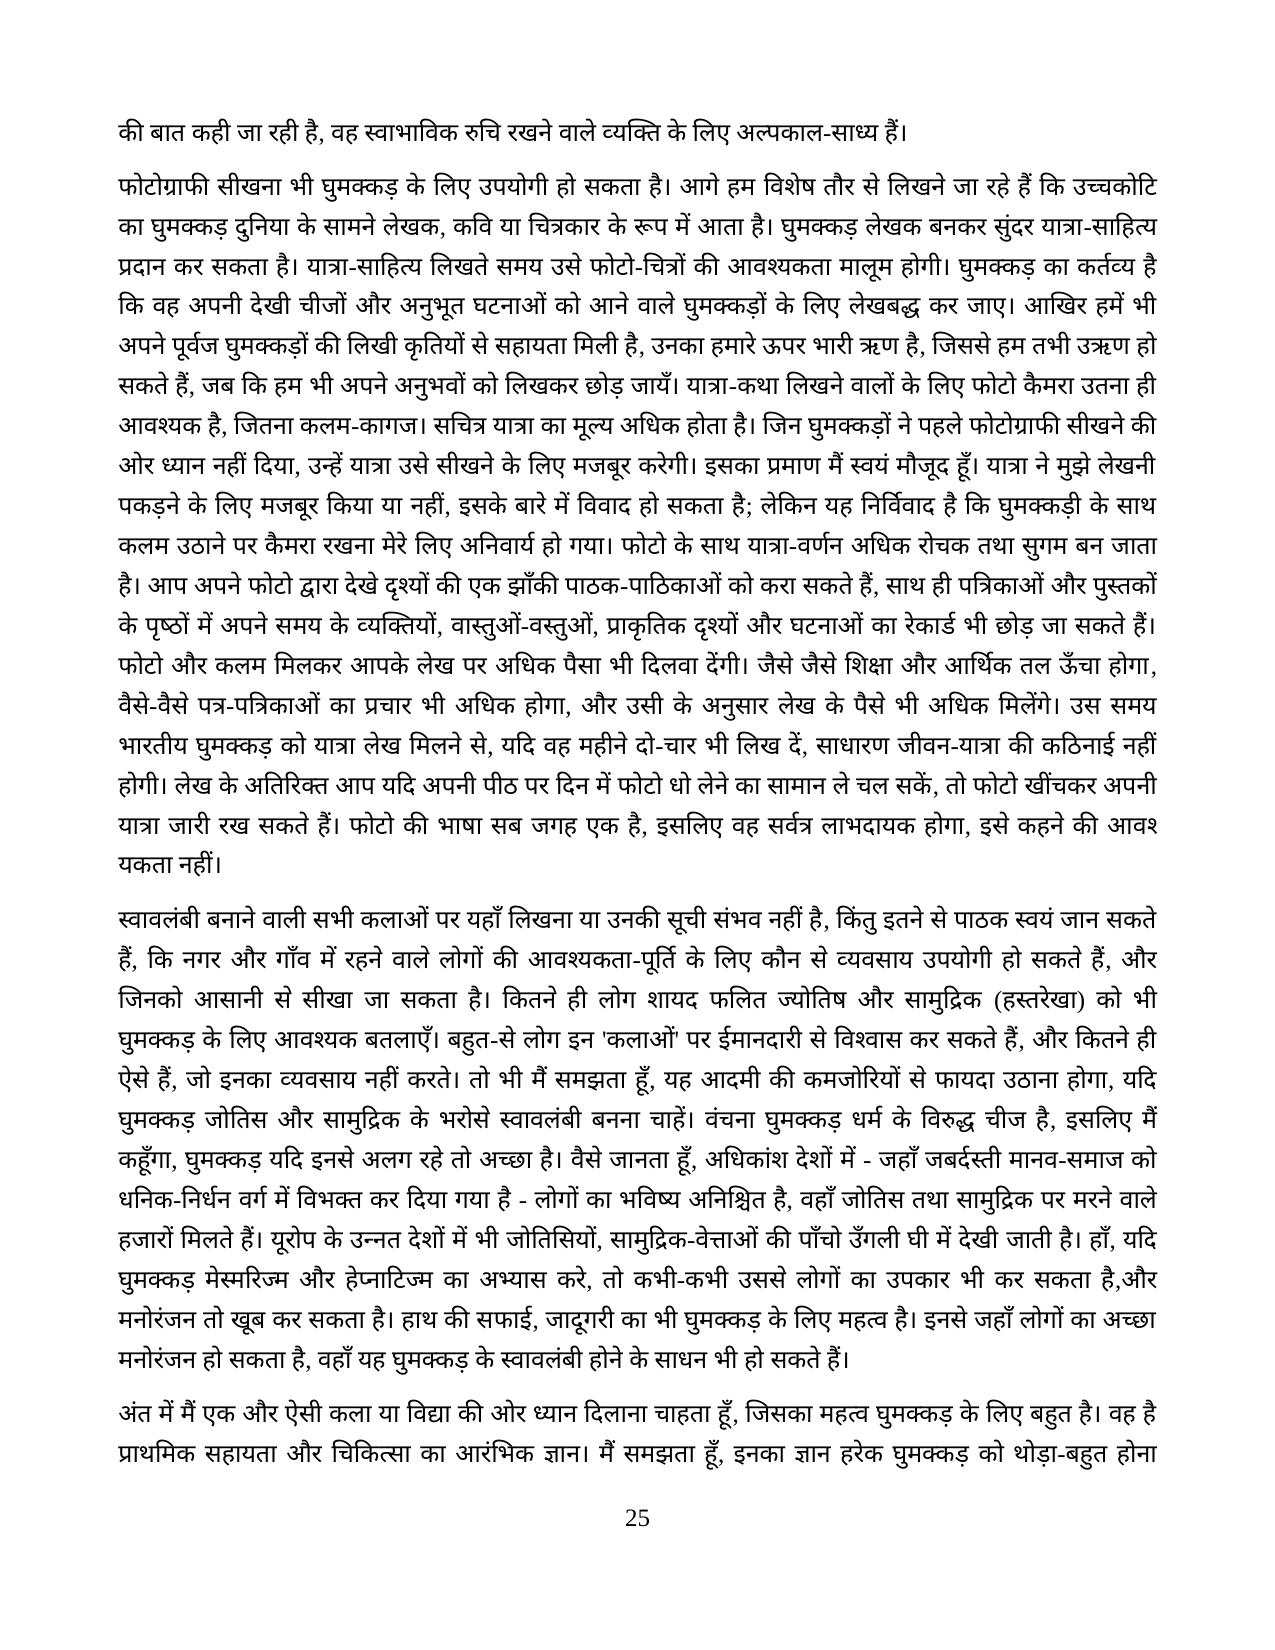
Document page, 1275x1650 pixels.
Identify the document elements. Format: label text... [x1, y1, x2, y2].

text फोटोग्राफी सीखना भी घुमक्कड़ के लिए उपयोगी हो सकता है। आगे हम विशेष तौर से लिखने जा रहे हैं कि उच्‍चकोटि का घुमक्कड़ दुनिया के सामने लेखक, कवि या चित्रकार के रूप में आता है। घुमक्कड़ लेखक बनकर सुंदर यात्रा-साहित्‍य प्रदान कर सकता है। यात्रा-साहित्‍य लिखते समय उसे फोटो-चित्रों की आवश्‍यकता मालूम होगी। घुमक्कड़ का कर्तव्‍य है कि वह अपनी देखी चीजों और अनुभूत घटनाओं को आने वाले घुमक्कड़ों के लिए लेखबद्ध कर जाए। आखिर हमें भी अपने पूर्वज घुमक्कड़ों की लिखी कृतियों से सहायता मिली है, उनका हमारे ऊपर भारी ऋण है, जिससे हम तभी उऋण हो सकते हैं, जब कि हम भी अपने अनुभवों को लिखकर छोड़ जायँ। यात्रा-कथा लिखने वालों के लिए फोटो कैमरा उतना ही आवश्‍यक है, जितना कलम-कागज। सचित्र यात्रा का मूल्य अधिक होता है। जिन घुमक्कड़ों ने पहले फोटोग्राफी सीखने की ओर ध्‍यान नहीं दिया, उन्‍हें यात्रा उसे सीखने के लिए मजबूर करेगी। इसका प्रमाण मैं स्वयं मौजूद हूँ। यात्रा ने मुझे लेखनी पकड़ने के लिए मजबूर किया या नहीं, इसके बारे में विवाद हो सकता है; लेकिन यह निर्विवाद है कि घुमक्कड़ी के साथ कलम उठाने पर कैमरा रखना मेरे लिए अनिवार्य हो गया। फोटो के साथ यात्रा-वर्णन अधिक रोचक तथा सुगम बन जाता है। आप अपने फोटो द्वारा देखे दृश्‍यों की एक झाँकी पाठक-पाठिकाओं को करा सकते हैं, साथ ही पत्रिकाओं और पुस्‍तकों के पृष्‍ठों में अपने समय के व्‍यक्तियों, वास्‍तुओं-वस्‍तुओं, प्राकृतिक दृश्‍यों और घटनाओं का रेकार्ड भी छोड़ जा सकते हैं। फोटो और कलम मिलकर आपके लेख पर अधिक पैसा भी दिलवा देंगी। जैसे जैसे शिक्षा और आर्थिक तल ऊँचा होगा, वैसे-वैसे पत्र-पत्रिकाओं का प्रचार भी अधिक होगा, और उसी के अनुसार लेख के पैसे भी अधिक मिलेंगे। उस समय भारतीय घुमक्कड़ को यात्रा लेख मिलने से, यदि वह महीने दो-चार भी लिख दें, साधारण जीवन-यात्रा की कठिनाई नहीं होगी। लेख के अतिरिक्‍त आप यदि अपनी पीठ पर दिन में फोटो धो लेने का सामान ले चल सकें, तो फोटो खींचकर अपनी यात्रा जारी रख सकते हैं। फोटो की भाषा सब जगह एक है, इसलिए वह सर्वत्र लाभदायक होगा, इसे कहने की आवश्‍यकता नहीं। [118, 173, 1157, 884]
text स्वावलंबी बनाने वाली सभी कलाओं पर यहाँ लिखना या उनकी सूची संभव नहीं है, किंतु इतने से पाठक स्वयं जान सकते हैं, कि नगर और गाँव में रहने वाले लोगों की आवश्‍यकता-पूर्ति के लिए कौन से व्‍यवसाय उपयोगी हो सकते हैं, और जिनको आसानी से सीखा जा सकता है। कितने ही लोग शायद फलित ज्‍योतिष और सामुद्रिक (हस्‍तरेखा) को भी घुमक्कड़ के लिए आवश्‍यक बतलाएँ। बहुत-से लोग इन 'कलाओं' पर ईमानदारी से विश्‍वास कर सकते हैं, और कितने ही ऐसे हैं, जो इनका व्‍यवसाय नहीं करते। तो भी मैं समझता हूँ, यह आदमी की कमजोरियों से फायदा उठाना होगा, यदि घुमक्कड़ जोतिस और सामुद्रिक के भरोसे स्वावलंबी बनना चाहें। वंचना घुमक्कड़ धर्म के विरुद्ध चीज है, इसलिए मैं कहूँगा, घुमक्कड़ यदि इनसे अलग रहे तो अच्छा है। वैसे जानता हूँ, अधिकांश देशों में - जहाँ जबर्दस्‍ती मानव-समाज को धनिक-निर्धन वर्ग में विभक्‍त कर दिया गया है - लोगों का भविष्‍य अनिश्चित है, वहाँ जोतिस तथा सामुद्रिक पर मरने वाले हजारों मिलते हैं। यूरोप के उन्‍नत देशों में भी जोतिसियों, सामुद्रिक-वेत्ताओं की पाँचो उँगली घी में देखी जाती है। हाँ, यदि घुमक्कड़ मेस्मरिज्‍म और हेप्‍नाटिज्‍म का अभ्‍यास करे, तो कभी-कभी उससे लोगों का उपकार भी कर सकता है,और मनोरंजन तो खूब कर सकता है। हाथ की सफाई, जादूगरी का भी घुमक्कड़ के लिए महत्‍व है। इनसे जहाँ लोगों का अच्छा मनोरंजन हो सकता है, वहाँ यह घुमक्कड़ के स्वावलंबी होने के साधन भी हो सकते हैं। [118, 905, 1157, 1378]
text अंत में मैं एक और ऐसी कला या विद्या की ओर ध्‍यान दिलाना चाहता हूँ, जिसका महत्‍व घुमक्कड़ के लिए बहुत है। वह है प्राथमिक सहायता और चिकित्‍सा का आरंभिक ज्ञान। मैं समझता हूँ, इनका ज्ञान हरेक घुमक्कड़ को थोड़ा-बहुत होना [118, 1399, 1157, 1473]
text की बात कही जा रही है, वह स्वाभाविक रुचि रखने वाले व्‍यक्ति के लिए अल्‍पकाल-साध्‍य हैं। [118, 118, 1157, 152]
